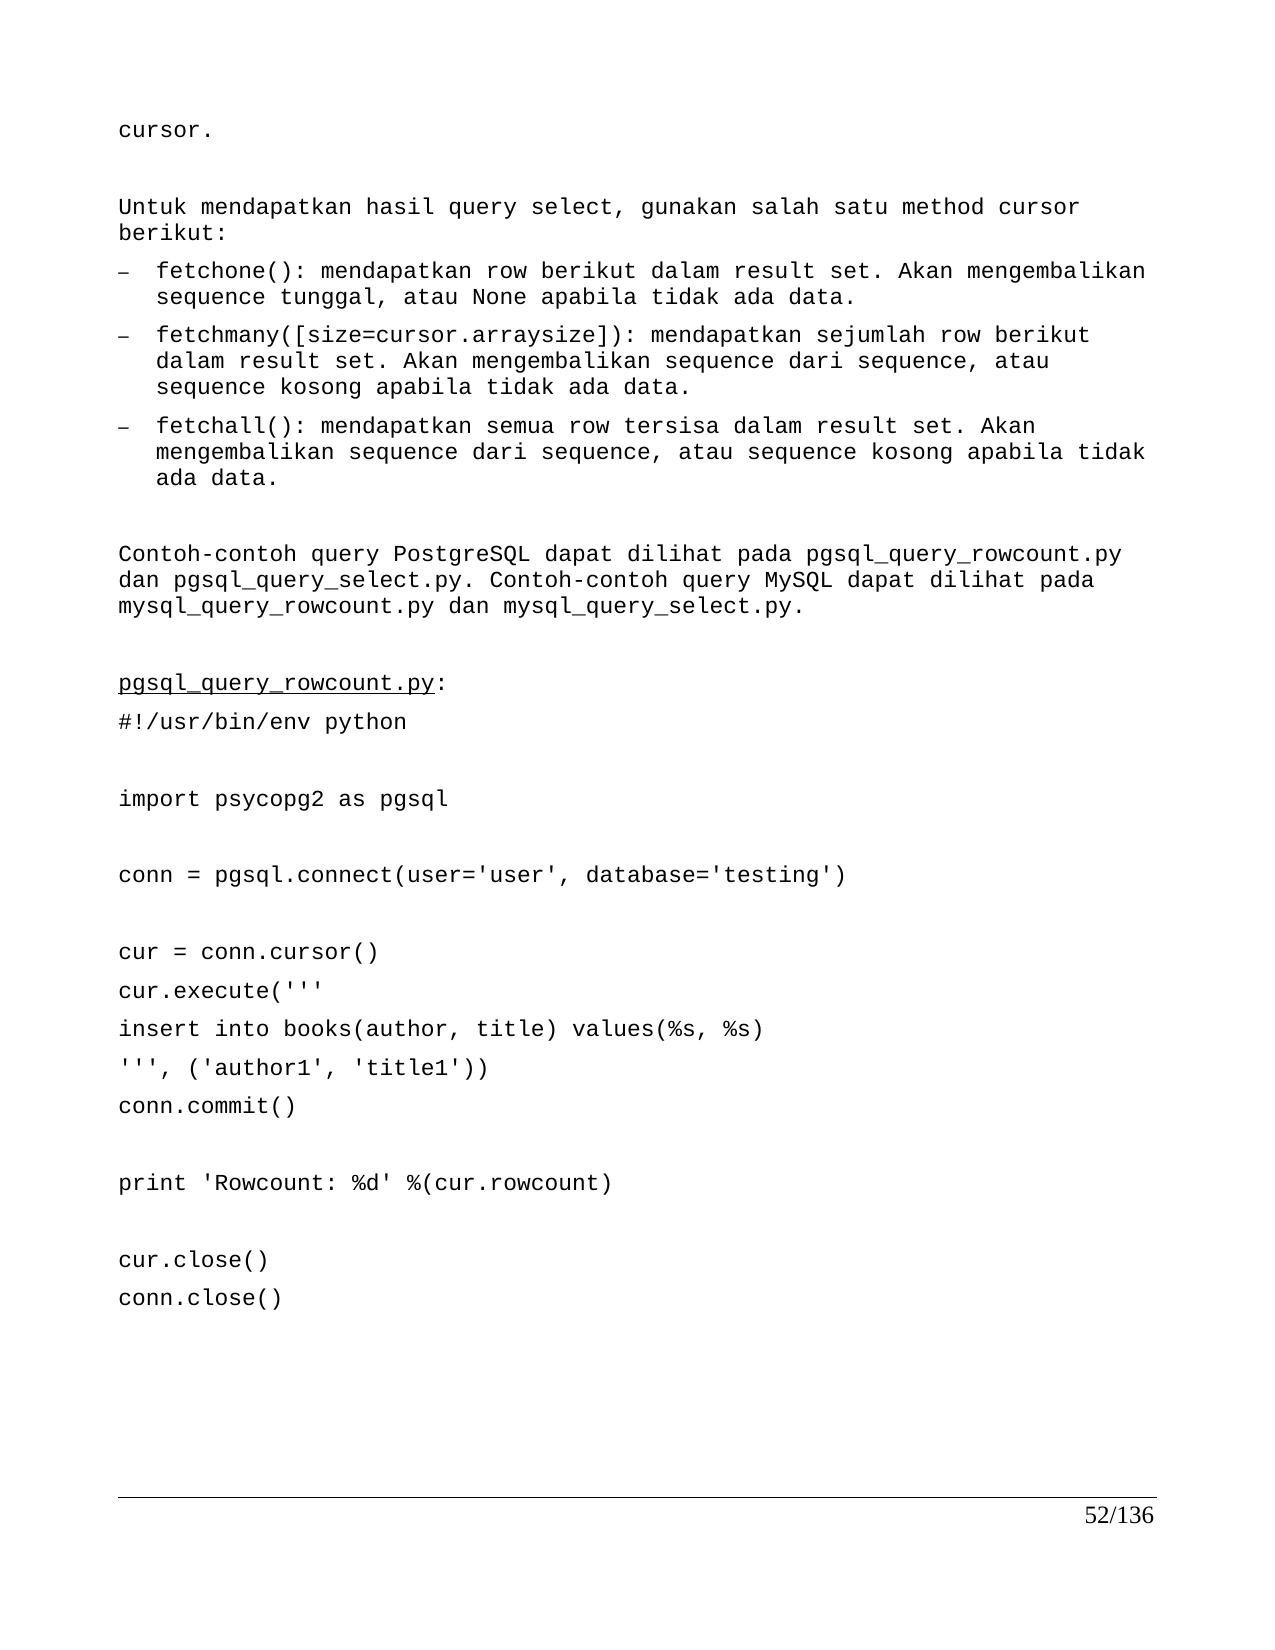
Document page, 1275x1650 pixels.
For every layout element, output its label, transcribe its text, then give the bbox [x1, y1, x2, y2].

text cur.close() [118, 1248, 1157, 1274]
list fetchone(): mendapatkan row berikut dalam result set. Akan mengembalikan sequence tunggal, atau None apabila tidak ada data. [118, 259, 1157, 311]
text cur = conn.cursor() [118, 941, 1157, 967]
list fetchmany([size=cursor.arraysize]): mendapatkan sejumlah row berikut dalam result set. Akan mengembalikan sequence dari sequence, atau sequence kosong apabila tidak ada data. [118, 324, 1157, 402]
text cursor. [118, 118, 1157, 144]
text ''', ('author1', 'title1')) [118, 1056, 1157, 1082]
text conn.close() [118, 1287, 1157, 1312]
text #!/usr/bin/env python [118, 710, 1157, 736]
text Untuk mendapatkan hasil query select, gunakan salah satu method cursor berikut: [118, 195, 1157, 247]
text cur.execute(''' [118, 979, 1157, 1005]
text pgsql_query_rowcount.py: [118, 672, 1157, 697]
text conn = pgsql.connect(user='user', database='testing') [118, 864, 1157, 890]
text conn.commit() [118, 1094, 1157, 1120]
text print 'Rowcount: %d' %(cur.rowcount) [118, 1171, 1157, 1197]
text Contoh-contoh query PostgreSQL dapat dilihat pada pgsql_query_rowcount.py dan pgsql_query_select.py. Contoh-contoh query MySQL dapat dilihat pada mysql_query_rowcount.py dan mysql_query_select.py. [118, 543, 1157, 621]
text insert into books(author, title) values(%s, %s) [118, 1017, 1157, 1043]
list fetchall(): mendapatkan semua row tersisa dalam result set. Akan mengembalikan sequence dari sequence, atau sequence kosong apabila tidak ada data. [118, 414, 1157, 492]
text import psycopg2 as pgsql [118, 787, 1157, 813]
